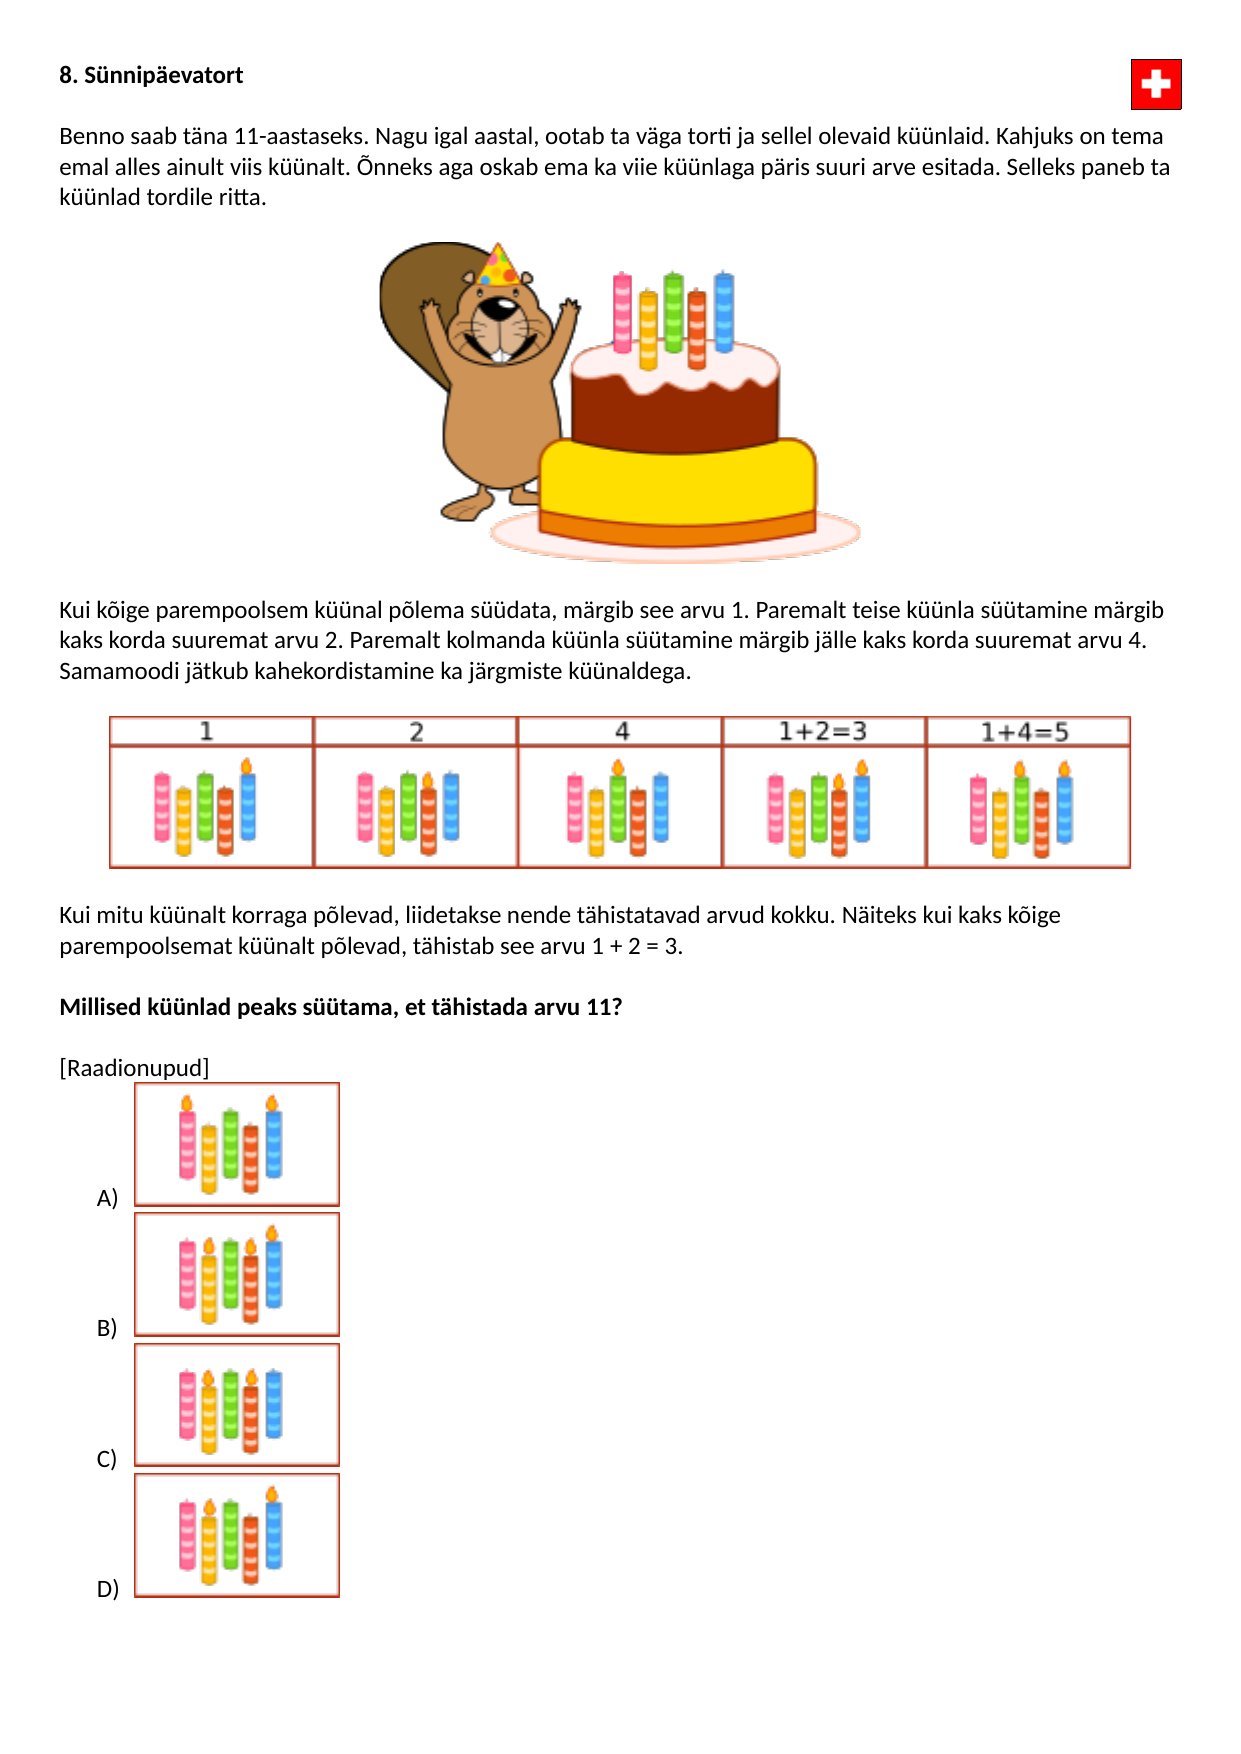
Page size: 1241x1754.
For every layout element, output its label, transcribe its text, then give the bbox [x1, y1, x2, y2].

text 8. Sünnipäevatort [59, 59, 1131, 89]
picture [1132, 60, 1181, 109]
picture [379, 242, 861, 564]
picture [109, 716, 1132, 869]
picture [134, 1343, 340, 1467]
picture [134, 1082, 340, 1207]
text Kui kõige parempoolsem küünal põlema süüdata, märgib see arvu 1. Paremalt teise küünla süütamine märgib kaks korda suuremat arvu 2. Paremalt kolmanda küünla süütamine märgib jälle kaks korda suuremat arvu 4. Samamoodi jätkub kahekordistamine ka järgmiste küünaldega. [59, 594, 1181, 686]
text [Raadionupud] [59, 1052, 1181, 1083]
text Millised küünlad peaks süütama, et tähistada arvu 11? [59, 991, 1181, 1022]
text Kui mitu küünalt korraga põlevad, liidetakse nende tähistatavad arvud kokku. Näiteks kui kaks kõige parempoolsemat küünalt põlevad, tähistab see arvu 1 + 2 = 3. [59, 899, 1181, 961]
text Benno saab täna 11-aastaseks. Nagu igal aastal, ootab ta väga torti ja sellel olevaid küünlaid. Kahjuks on tema emal alles ainult viis küünalt. Õnneks aga oskab ema ka viie küünlaga päris suuri arve esitada. Selleks paneb ta küünlad tordile ritta. [59, 120, 1181, 212]
picture [134, 1473, 340, 1598]
picture [134, 1212, 340, 1337]
